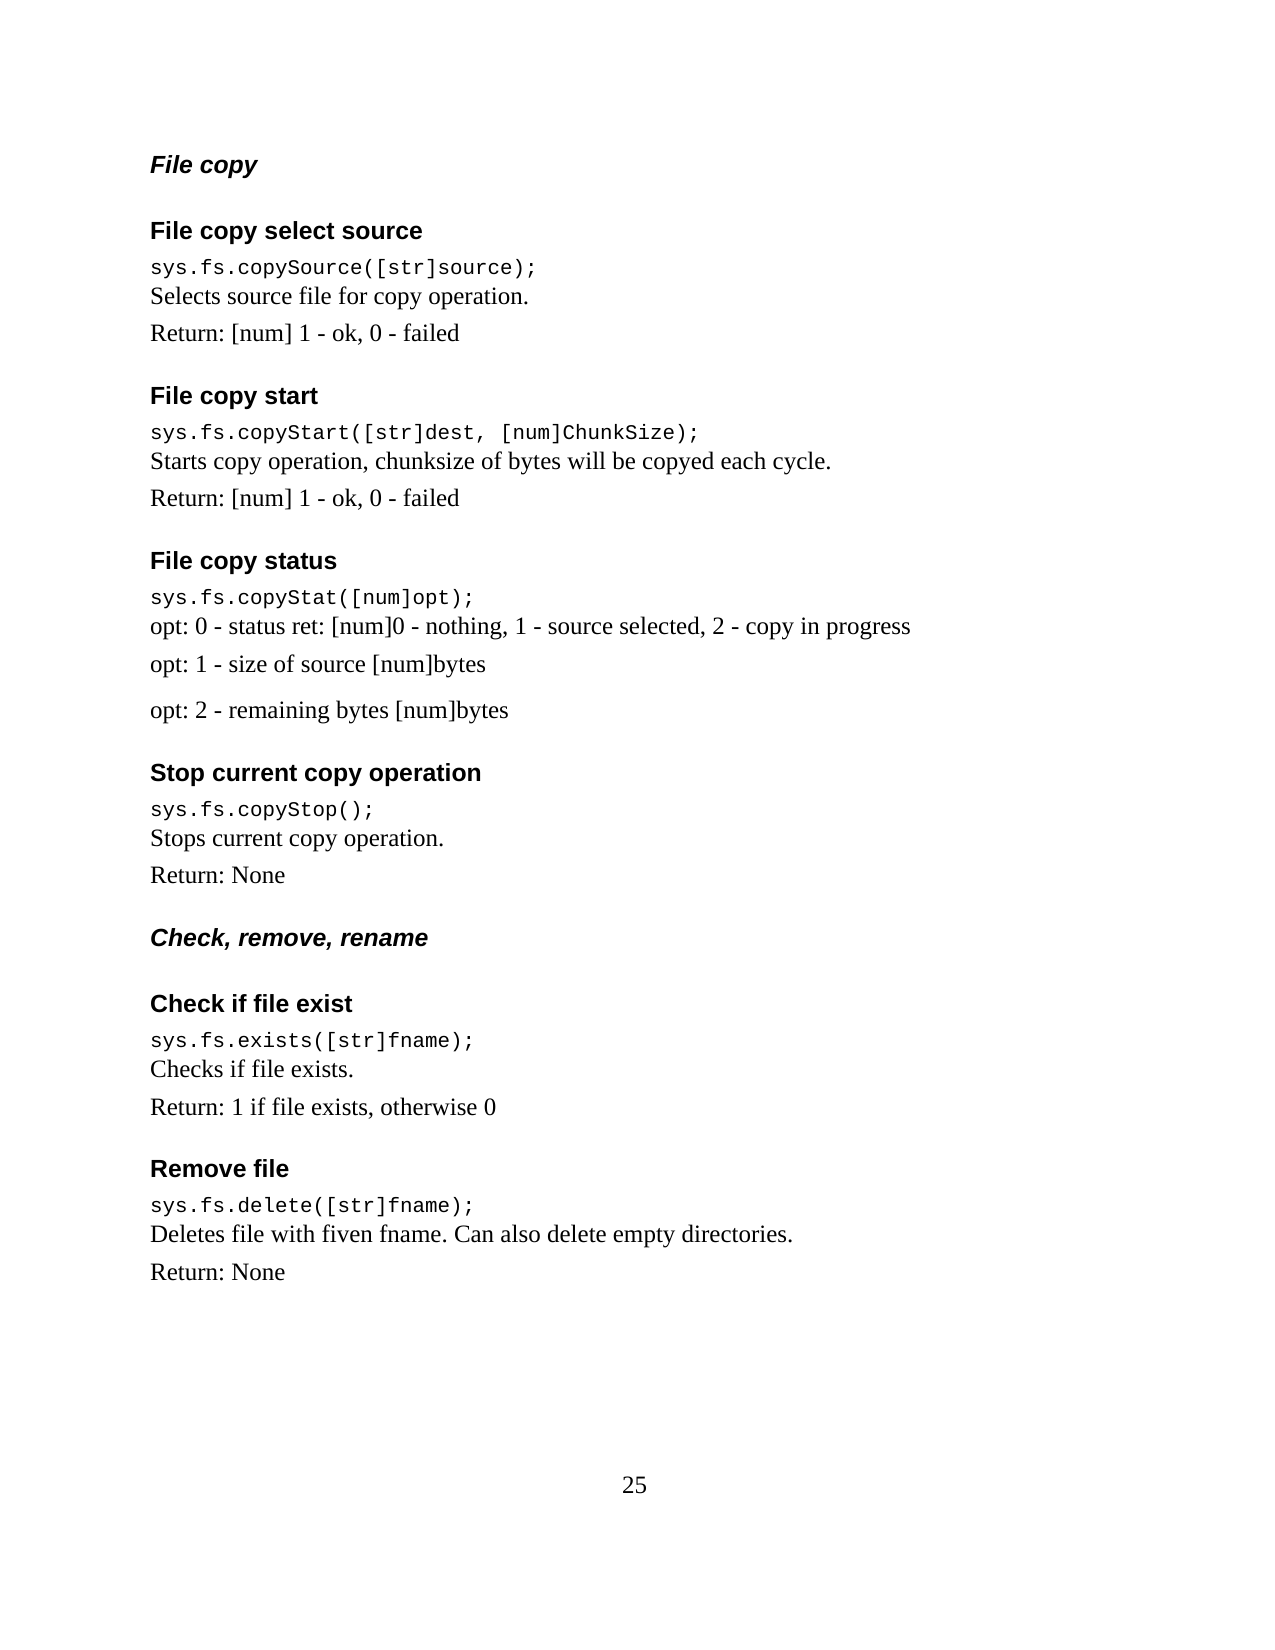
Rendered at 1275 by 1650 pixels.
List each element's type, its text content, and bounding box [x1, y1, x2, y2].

subtitle Stop current copy operation [150, 758, 1125, 787]
subtitle File copy start [150, 381, 1125, 410]
text opt: 1 - size of source [num]bytes [150, 649, 1125, 677]
text Checks if file exists. [150, 1054, 1125, 1083]
subtitle File copy select source [150, 216, 1125, 244]
text sys.fs.copyStat([num]opt); [150, 587, 1125, 611]
text sys.fs.delete([str]fname); [150, 1195, 1125, 1219]
subtitle File copy status [150, 546, 1125, 575]
subtitle Remove file [150, 1154, 1125, 1183]
text opt: 2 - remaining bytes [num]bytes [150, 695, 1125, 724]
text Selects source file for copy operation. [150, 281, 1125, 309]
text Return: [num] 1 - ok, 0 - failed [150, 483, 1125, 512]
text Starts copy operation, chunksize of bytes will be copyed each cycle. [150, 446, 1125, 474]
subtitle Check if file exist [150, 989, 1125, 1018]
text sys.fs.exists([str]fname); [150, 1030, 1125, 1054]
text Return: [num] 1 - ok, 0 - failed [150, 318, 1125, 347]
text Deletes file with fiven fname. Can also delete empty directories. [150, 1219, 1125, 1248]
text Stops current copy operation. [150, 823, 1125, 851]
text Return: 1 if file exists, otherwise 0 [150, 1092, 1125, 1120]
subtitle File copy [150, 150, 1125, 178]
text opt: 0 - status ret: [num]0 - nothing, 1 - source selected, 2 - copy in progress [150, 611, 1125, 640]
text sys.fs.copySource([str]source); [150, 257, 1125, 281]
subtitle Check, remove, rename [150, 923, 1125, 952]
text sys.fs.copyStop(); [150, 799, 1125, 823]
text Return: None [150, 860, 1125, 889]
text Return: None [150, 1257, 1125, 1285]
text sys.fs.copyStart([str]dest, [num]ChunkSize); [150, 422, 1125, 446]
